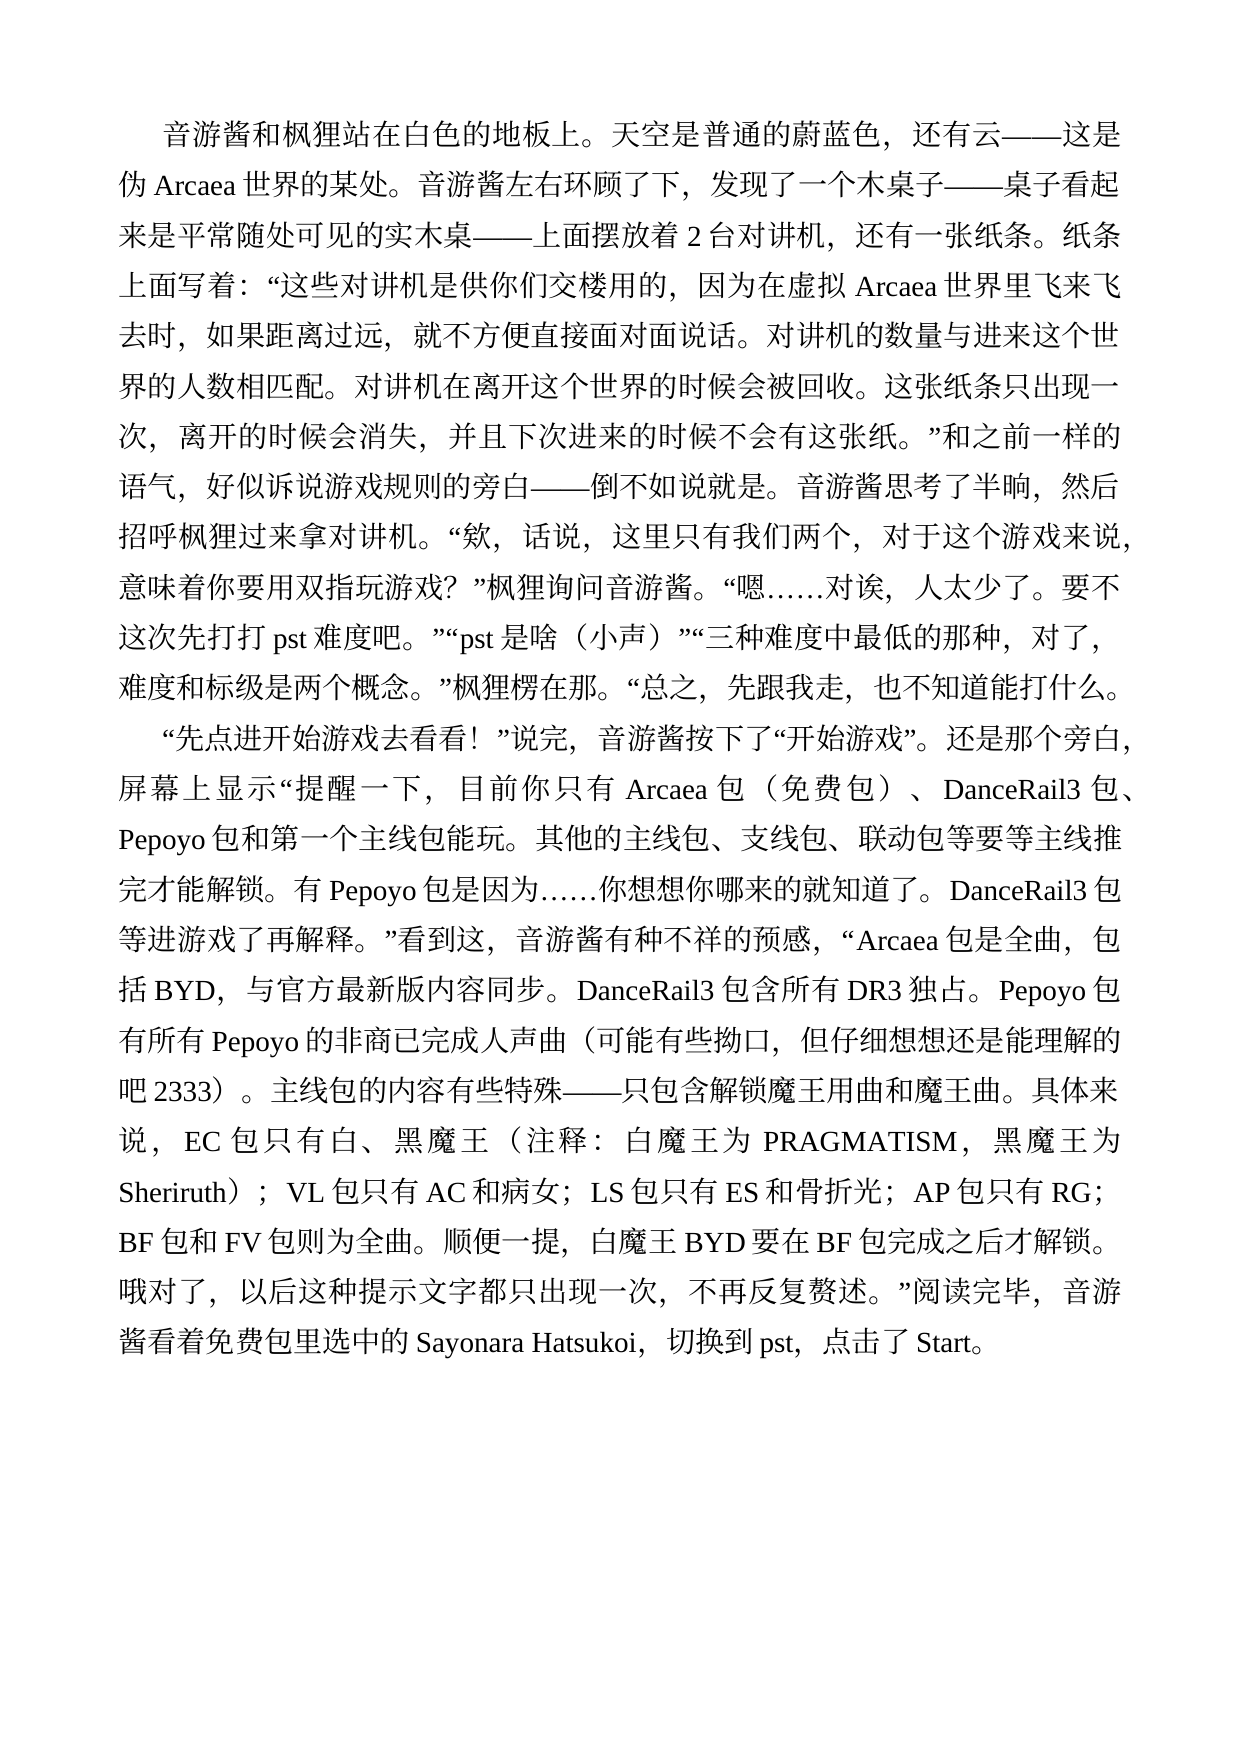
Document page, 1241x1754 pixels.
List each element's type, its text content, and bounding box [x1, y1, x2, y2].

text 音游酱和枫狸站在白色的地板上。天空是普通的蔚蓝色，还有云——这是伪Arcaea世界的某处。音游酱左右环顾了下，发现了一个木桌子——桌子看起来是平常随处可见的实木桌——上面摆放着2台对讲机，还有一张纸条。纸条上面写着：“这些对讲机是供你们交楼用的，因为在虚拟Arcaea世界里飞来飞去时，如果距离过远，就不方便直接面对面说话。对讲机的数量与进来这个世界的人数相匹配。对讲机在离开这个世界的时候会被回收。这张纸条只出现一次，离开的时候会消失，并且下次进来的时候不会有这张纸。”和之前一样的语气，好似诉说游戏规则的旁白——倒不如说就是。音游酱思考了半晌，然后招呼枫狸过来拿对讲机。“欸，话说，这里只有我们两个，对于这个游戏来说，意味着你要用双指玩游戏？”枫狸询问音游酱。“嗯……对诶，人太少了。要不这次先打打pst难度吧。”“pst是啥（小声）”“三种难度中最低的那种，对了，难度和标级是两个概念。”枫狸楞在那。“总之，先跟我走，也不知道能打什么。 [118, 118, 1122, 705]
text “先点进开始游戏去看看！”说完，音游酱按下了“开始游戏”。还是那个旁白，屏幕上显示“提醒一下，目前你只有Arcaea包（免费包）、DanceRail3包、Pepoyo包和第一个主线包能玩。其他的主线包、支线包、联动包等要等主线推完才能解锁。有Pepoyo包是因为……你想想你哪来的就知道了。DanceRail3包等进游戏了再解释。”看到这，音游酱有种不祥的预感，“Arcaea包是全曲，包括BYD，与官方最新版内容同步。DanceRail3包含所有DR3独占。Pepoyo包有所有Pepoyo的非商已完成人声曲（可能有些拗口，但仔细想想还是能理解的吧2333）。主线包的内容有些特殊——只包含解锁魔王用曲和魔王曲。具体来说，EC包只有白、黑魔王（注释：白魔王为PRAGMATISM，黑魔王为Sheriruth）；VL包只有AC和病女；LS包只有ES和骨折光；AP包只有RG；BF包和FV包则为全曲。顺便一提，白魔王BYD要在BF包完成之后才解锁。哦对了，以后这种提示文字都只出现一次，不再反复赘述。”阅读完毕，音游酱看着免费包里选中的Sayonara Hatsukoi，切换到pst，点击了Start。 [118, 722, 1122, 1359]
